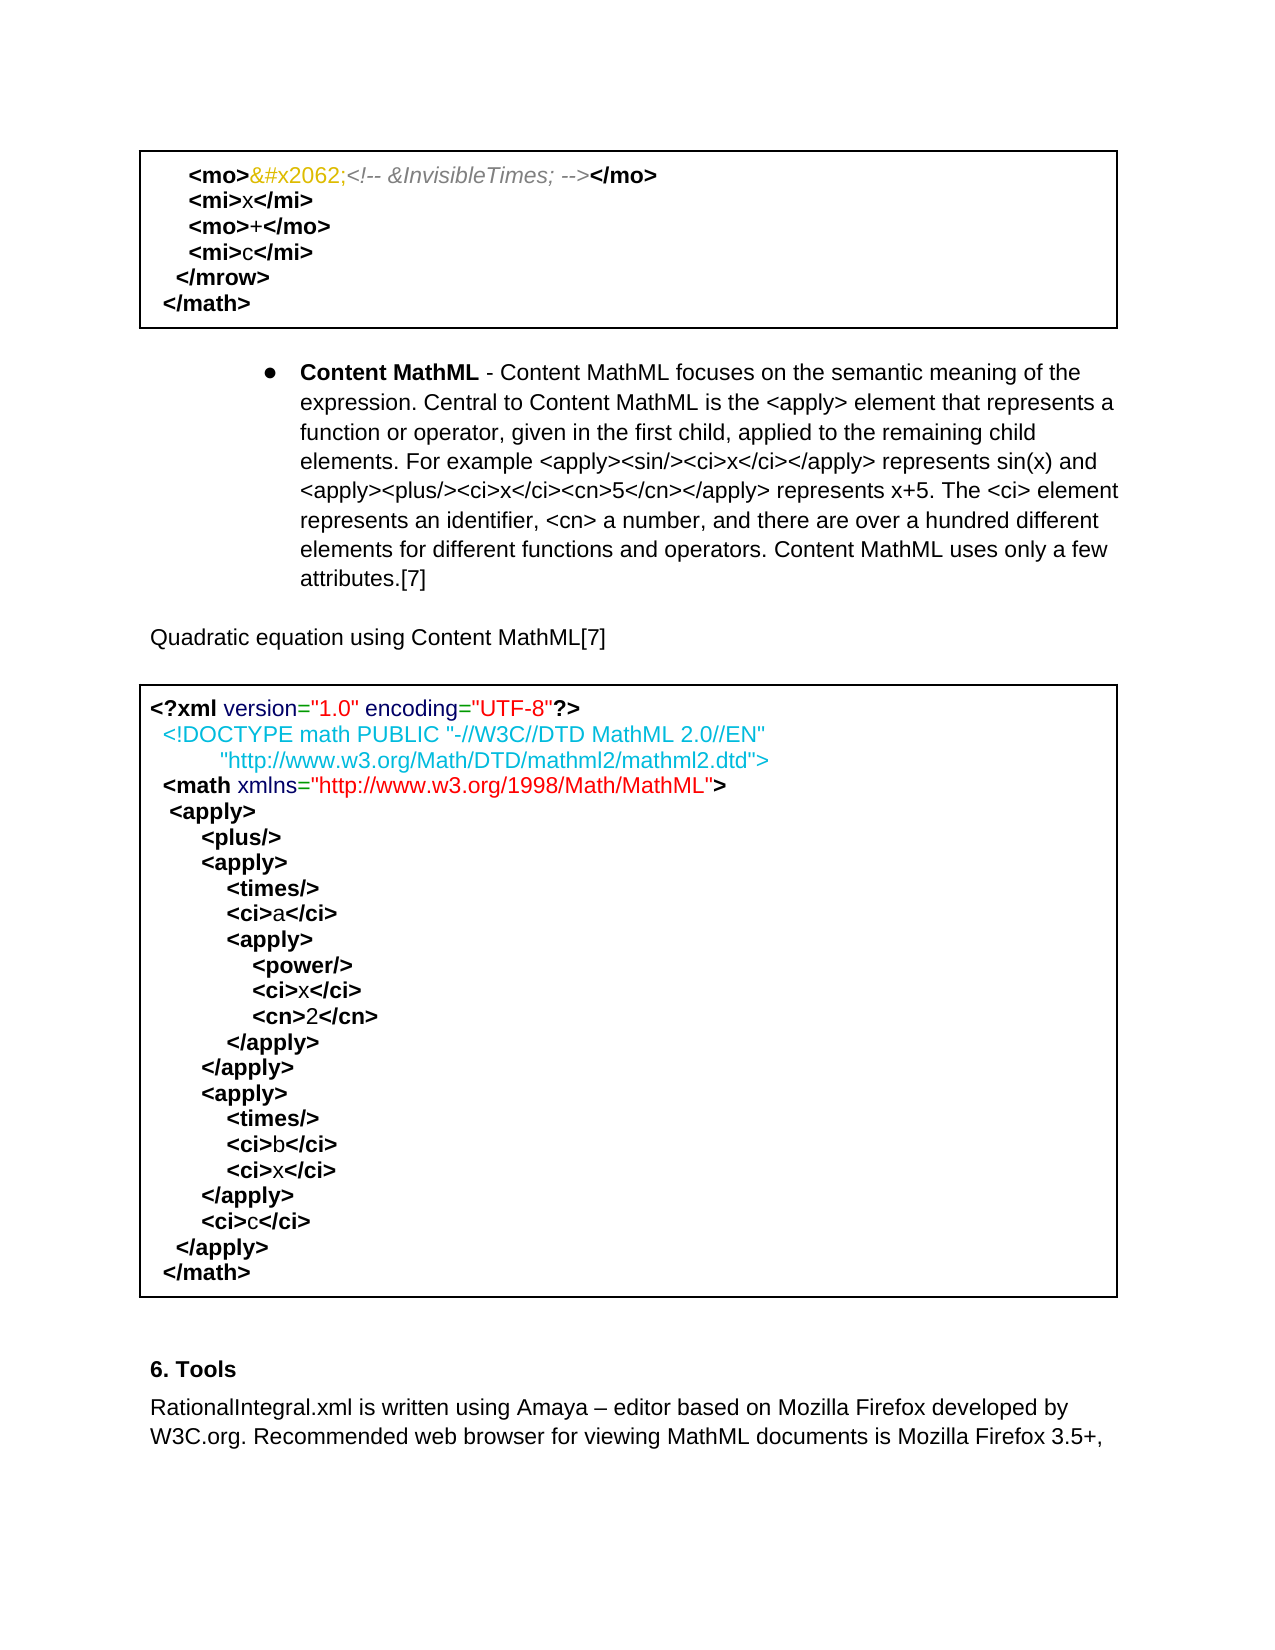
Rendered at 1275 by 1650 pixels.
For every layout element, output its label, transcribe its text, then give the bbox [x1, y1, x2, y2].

text RationalIntegral.xml is written using Amaya – editor based on Mozilla Firefox developed by W3C.org. Recommended web browser for viewing MathML documents is Mozilla Firefox 3.5+, [150, 1394, 1125, 1449]
table_header <mo>&#x2062;<!-- &InvisibleTimes; --></mo> <mi>x</mi> <mo>+</mo> <mi>c</mi> </mrow> </math> [141, 152, 1116, 327]
table_header <?xml version="1.0" encoding="UTF-8"?> <!DOCTYPE math PUBLIC "-//W3C//DTD MathML 2.0//EN" "http://www.w3.org/Math/DTD/mathml2/mathml2.dtd"> <math xmlns="http://www.w3.org/1998/Math/MathML"> <apply> <plus/> <apply> <times/> <ci>a</ci> <apply> <power/> <ci>x</ci> <cn>2</cn> </apply> </apply> <apply> <times/> <ci>b</ci> <ci>x</ci> </apply> <ci>c</ci> </apply> </math> [141, 686, 1116, 1296]
subtitle 6. Tools [150, 1356, 1125, 1382]
list Content MathML - Content MathML focuses on the semantic meaning of the expression. Central to Content MathML is the <apply> element that represents a function or operator, given in the first child, applied to the remaining child elements. For example <apply><sin/><ci>x</ci></apply> represents sin(x) and <apply><plus/><ci>x</ci><cn>5</cn></apply> represents x+5. The <ci> element represents an identifier, <cn> a number, and there are over a hundred different elements for different functions and operators. Content MathML uses only a few attributes.[7] [262, 358, 1125, 592]
text Quadratic equation using Content MathML[7] [150, 625, 1125, 650]
